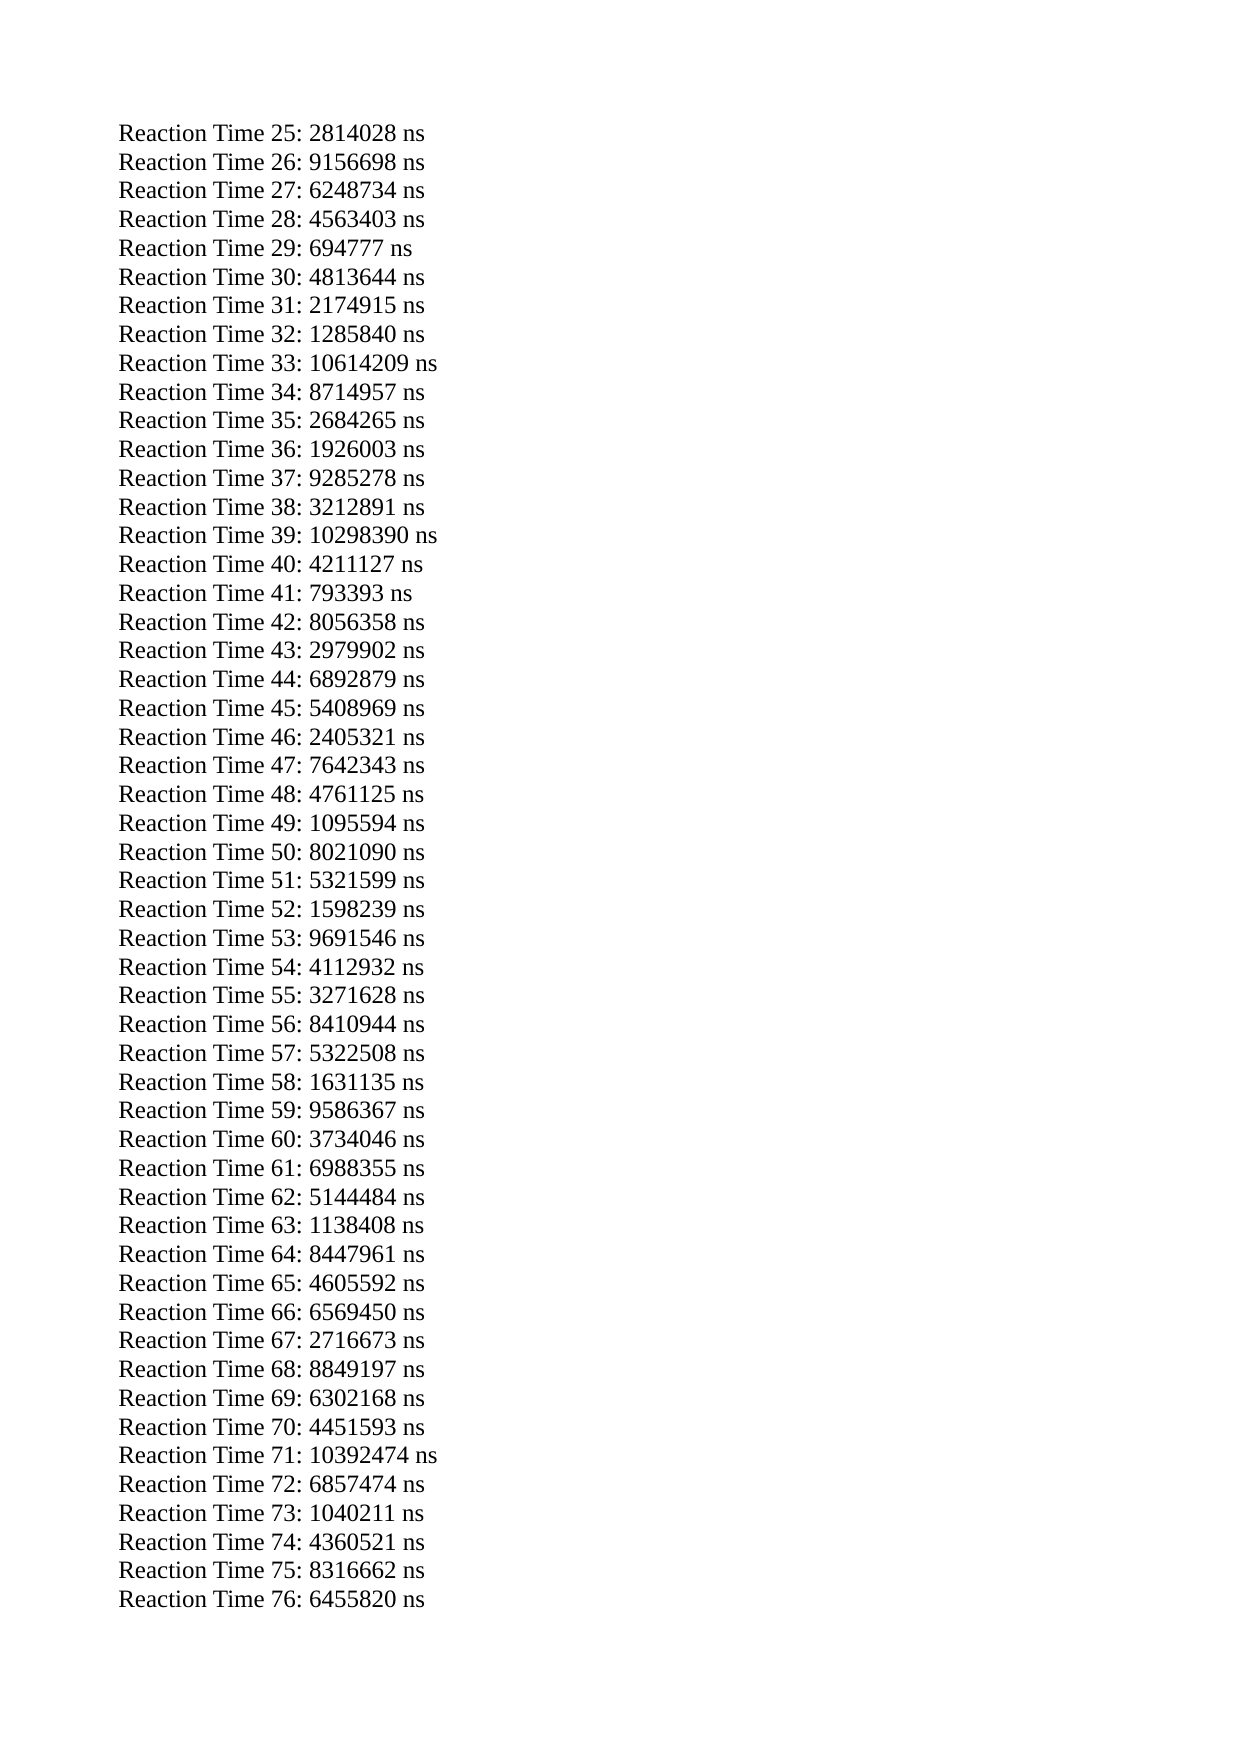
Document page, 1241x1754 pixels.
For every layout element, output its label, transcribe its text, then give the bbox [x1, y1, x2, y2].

text Reaction Time 27: 6248734 ns [118, 176, 1122, 204]
text Reaction Time 74: 4360521 ns [118, 1527, 1122, 1556]
text Reaction Time 31: 2174915 ns [118, 291, 1122, 319]
text Reaction Time 51: 5321599 ns [118, 866, 1122, 894]
text Reaction Time 54: 4112932 ns [118, 952, 1122, 981]
text Reaction Time 42: 8056358 ns [118, 607, 1122, 636]
text Reaction Time 32: 1285840 ns [118, 319, 1122, 348]
text Reaction Time 49: 1095594 ns [118, 808, 1122, 837]
text Reaction Time 61: 6988355 ns [118, 1153, 1122, 1182]
text Reaction Time 46: 2405321 ns [118, 722, 1122, 751]
text Reaction Time 73: 1040211 ns [118, 1498, 1122, 1527]
text Reaction Time 76: 6455820 ns [118, 1584, 1122, 1613]
text Reaction Time 48: 4761125 ns [118, 779, 1122, 808]
text Reaction Time 26: 9156698 ns [118, 147, 1122, 176]
text Reaction Time 30: 4813644 ns [118, 262, 1122, 291]
text Reaction Time 66: 6569450 ns [118, 1297, 1122, 1326]
text Reaction Time 34: 8714957 ns [118, 377, 1122, 406]
text Reaction Time 28: 4563403 ns [118, 204, 1122, 233]
text Reaction Time 64: 8447961 ns [118, 1239, 1122, 1268]
text Reaction Time 52: 1598239 ns [118, 894, 1122, 923]
text Reaction Time 29: 694777 ns [118, 233, 1122, 262]
text Reaction Time 35: 2684265 ns [118, 406, 1122, 434]
text Reaction Time 45: 5408969 ns [118, 693, 1122, 722]
text Reaction Time 68: 8849197 ns [118, 1354, 1122, 1383]
text Reaction Time 63: 1138408 ns [118, 1211, 1122, 1239]
text Reaction Time 40: 4211127 ns [118, 549, 1122, 578]
text Reaction Time 44: 6892879 ns [118, 664, 1122, 693]
text Reaction Time 50: 8021090 ns [118, 837, 1122, 866]
text Reaction Time 67: 2716673 ns [118, 1326, 1122, 1354]
text Reaction Time 38: 3212891 ns [118, 492, 1122, 521]
text Reaction Time 36: 1926003 ns [118, 434, 1122, 463]
text Reaction Time 41: 793393 ns [118, 578, 1122, 607]
text Reaction Time 33: 10614209 ns [118, 348, 1122, 377]
text Reaction Time 60: 3734046 ns [118, 1124, 1122, 1153]
text Reaction Time 65: 4605592 ns [118, 1268, 1122, 1297]
text Reaction Time 56: 8410944 ns [118, 1009, 1122, 1038]
text Reaction Time 71: 10392474 ns [118, 1441, 1122, 1469]
text Reaction Time 43: 2979902 ns [118, 636, 1122, 664]
text Reaction Time 75: 8316662 ns [118, 1556, 1122, 1584]
text Reaction Time 37: 9285278 ns [118, 463, 1122, 492]
text Reaction Time 57: 5322508 ns [118, 1038, 1122, 1067]
text Reaction Time 39: 10298390 ns [118, 521, 1122, 549]
text Reaction Time 47: 7642343 ns [118, 751, 1122, 779]
text Reaction Time 58: 1631135 ns [118, 1067, 1122, 1096]
text Reaction Time 62: 5144484 ns [118, 1182, 1122, 1211]
text Reaction Time 70: 4451593 ns [118, 1412, 1122, 1441]
text Reaction Time 55: 3271628 ns [118, 981, 1122, 1009]
text Reaction Time 25: 2814028 ns [118, 118, 1122, 147]
text Reaction Time 59: 9586367 ns [118, 1096, 1122, 1124]
text Reaction Time 69: 6302168 ns [118, 1383, 1122, 1412]
text Reaction Time 72: 6857474 ns [118, 1469, 1122, 1498]
text Reaction Time 53: 9691546 ns [118, 923, 1122, 952]
